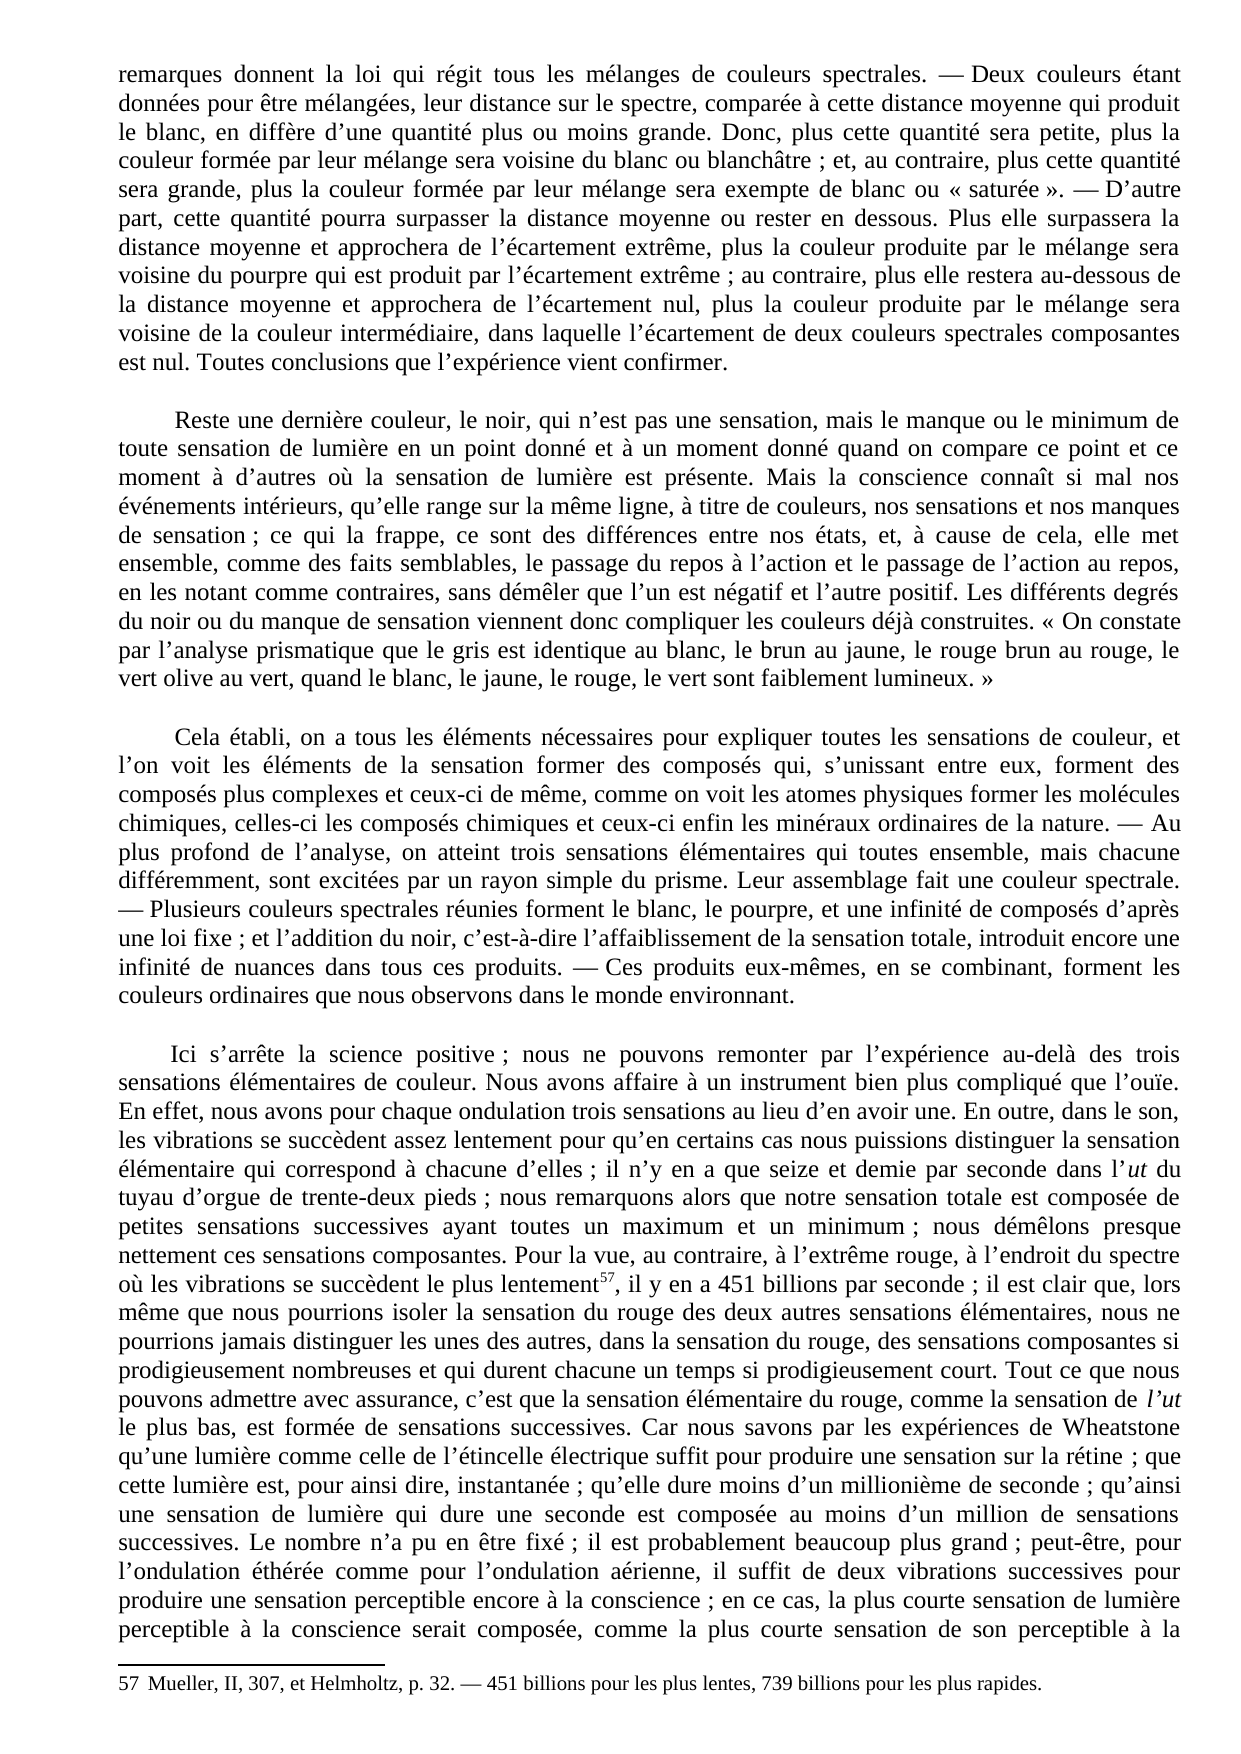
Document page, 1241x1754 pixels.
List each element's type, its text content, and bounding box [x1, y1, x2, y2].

text Mueller, II, 307, et Helmholtz, p. 32. — 451 billions pour les plus lentes, 739 billions pour les plus rapides. [118, 1671, 1181, 1695]
text Ici s’arrête la science positive ; nous ne pouvons remonter par l’expérience au-delà des trois sensations élémentaires de couleur. Nous avons affaire à un instrument bien plus compliqué que l’ouïe. En effet, nous avons pour chaque ondulation trois sensations au lieu d’en avoir une. En outre, dans le son, les vibrations se succèdent assez lentement pour qu’en certains cas nous puissions distinguer la sensation élémentaire qui correspond à chacune d’elles ; il n’y en a que seize et demie par seconde dans l’ut du tuyau d’orgue de trente-deux pieds ; nous remarquons alors que notre sensation totale est composée de petites sensations successives ayant toutes un maximum et un minimum ; nous démêlons presque nettement ces sensations composantes. Pour la vue, au contraire, à l’extrême rouge, à l’endroit du spectre où les vibrations se succèdent le plus lentement, il y en a 451 billions par seconde ; il est clair que, lors même que nous pourrions isoler la sensation du rouge des deux autres sensations élémentaires, nous ne pourrions jamais distinguer les unes des autres, dans la sensation du rouge, des sensations composantes si prodigieusement nombreuses et qui durent chacune un temps si prodigieusement court. Tout ce que nous pouvons admettre avec assurance, c’est que la sensation élémentaire du rouge, comme la sensation de l’ut le plus bas, est formée de sensations successives. Car nous savons par les expériences de Wheatstone qu’une lumière comme celle de l’étincelle électrique suffit pour produire une sensation sur la rétine ; que cette lumière est, pour ainsi dire, instantanée ; qu’elle dure moins d’un millionième de seconde ; qu’ainsi une sensation de lumière qui dure une seconde est composée au moins d’un million de sensations successives. Le nombre n’a pu en être fixé ; il est probablement beaucoup plus grand ; peut-être, pour l’ondulation éthérée comme pour l’ondulation aérienne, il suffit de deux vibrations successives pour produire une sensation perceptible encore à la conscience ; en ce cas, la plus courte sensation de lumière perceptible à la conscience serait composée, comme la plus courte sensation de son perceptible à la [118, 1039, 1181, 1642]
text Cela établi, on a tous les éléments nécessaires pour expliquer toutes les sensations de couleur, et l’on voit les éléments de la sensation former des composés qui, s’unissant entre eux, forment des composés plus complexes et ceux-ci de même, comme on voit les atomes physiques former les molécules chimiques, celles-ci les composés chimiques et ceux-ci enfin les minéraux ordinaires de la nature. — Au plus profond de l’analyse, on atteint trois sensations élémentaires qui toutes ensemble, mais chacune différemment, sont excitées par un rayon simple du prisme. Leur assemblage fait une couleur spectrale. — Plusieurs couleurs spectrales réunies forment le blanc, le pourpre, et une infinité de composés d’après une loi fixe ; et l’addition du noir, c’est-à-dire l’affaiblissement de la sensation totale, introduit encore une infinité de nuances dans tous ces produits. — Ces produits eux-mêmes, en se combinant, forment les couleurs ordinaires que nous observons dans le monde environnant. [118, 722, 1181, 1009]
text Reste une dernière couleur, le noir, qui n’est pas une sensation, mais le manque ou le minimum de toute sensation de lumière en un point donné et à un moment donné quand on compare ce point et ce moment à d’autres où la sensation de lumière est présente. Mais la conscience connaît si mal nos événements intérieurs, qu’elle range sur la même ligne, à titre de couleurs, nos sensations et nos manques de sensation ; ce qui la frappe, ce sont des différences entre nos états, et, à cause de cela, elle met ensemble, comme des faits semblables, le passage du repos à l’action et le passage de l’action au repos, en les notant comme contraires, sans démêler que l’un est négatif et l’autre positif. Les différents degrés du noir ou du manque de sensation viennent donc compliquer les couleurs déjà construites. « On constate par l’analyse prismatique que le gris est identique au blanc, le brun au jaune, le rouge brun au rouge, le vert olive au vert, quand le blanc, le jaune, le rouge, le vert sont faiblement lumineux. » [118, 405, 1181, 692]
text remarques donnent la loi qui régit tous les mélanges de couleurs spectrales. — Deux couleurs étant données pour être mélangées, leur distance sur le spectre, comparée à cette distance moyenne qui produit le blanc, en diffère d’une quantité plus ou moins grande. Donc, plus cette quantité sera petite, plus la couleur formée par leur mélange sera voisine du blanc ou blanchâtre ; et, au contraire, plus cette quantité sera grande, plus la couleur formée par leur mélange sera exempte de blanc ou « saturée ». — D’autre part, cette quantité pourra surpasser la distance moyenne ou rester en dessous. Plus elle surpassera la distance moyenne et approchera de l’écartement extrême, plus la couleur produite par le mélange sera voisine du pourpre qui est produit par l’écartement extrême ; au contraire, plus elle restera au-dessous de la distance moyenne et approchera de l’écartement nul, plus la couleur produite par le mélange sera voisine de la couleur intermédiaire, dans laquelle l’écartement de deux couleurs spectrales composantes est nul. Toutes conclusions que l’expérience vient confirmer. [118, 59, 1181, 375]
